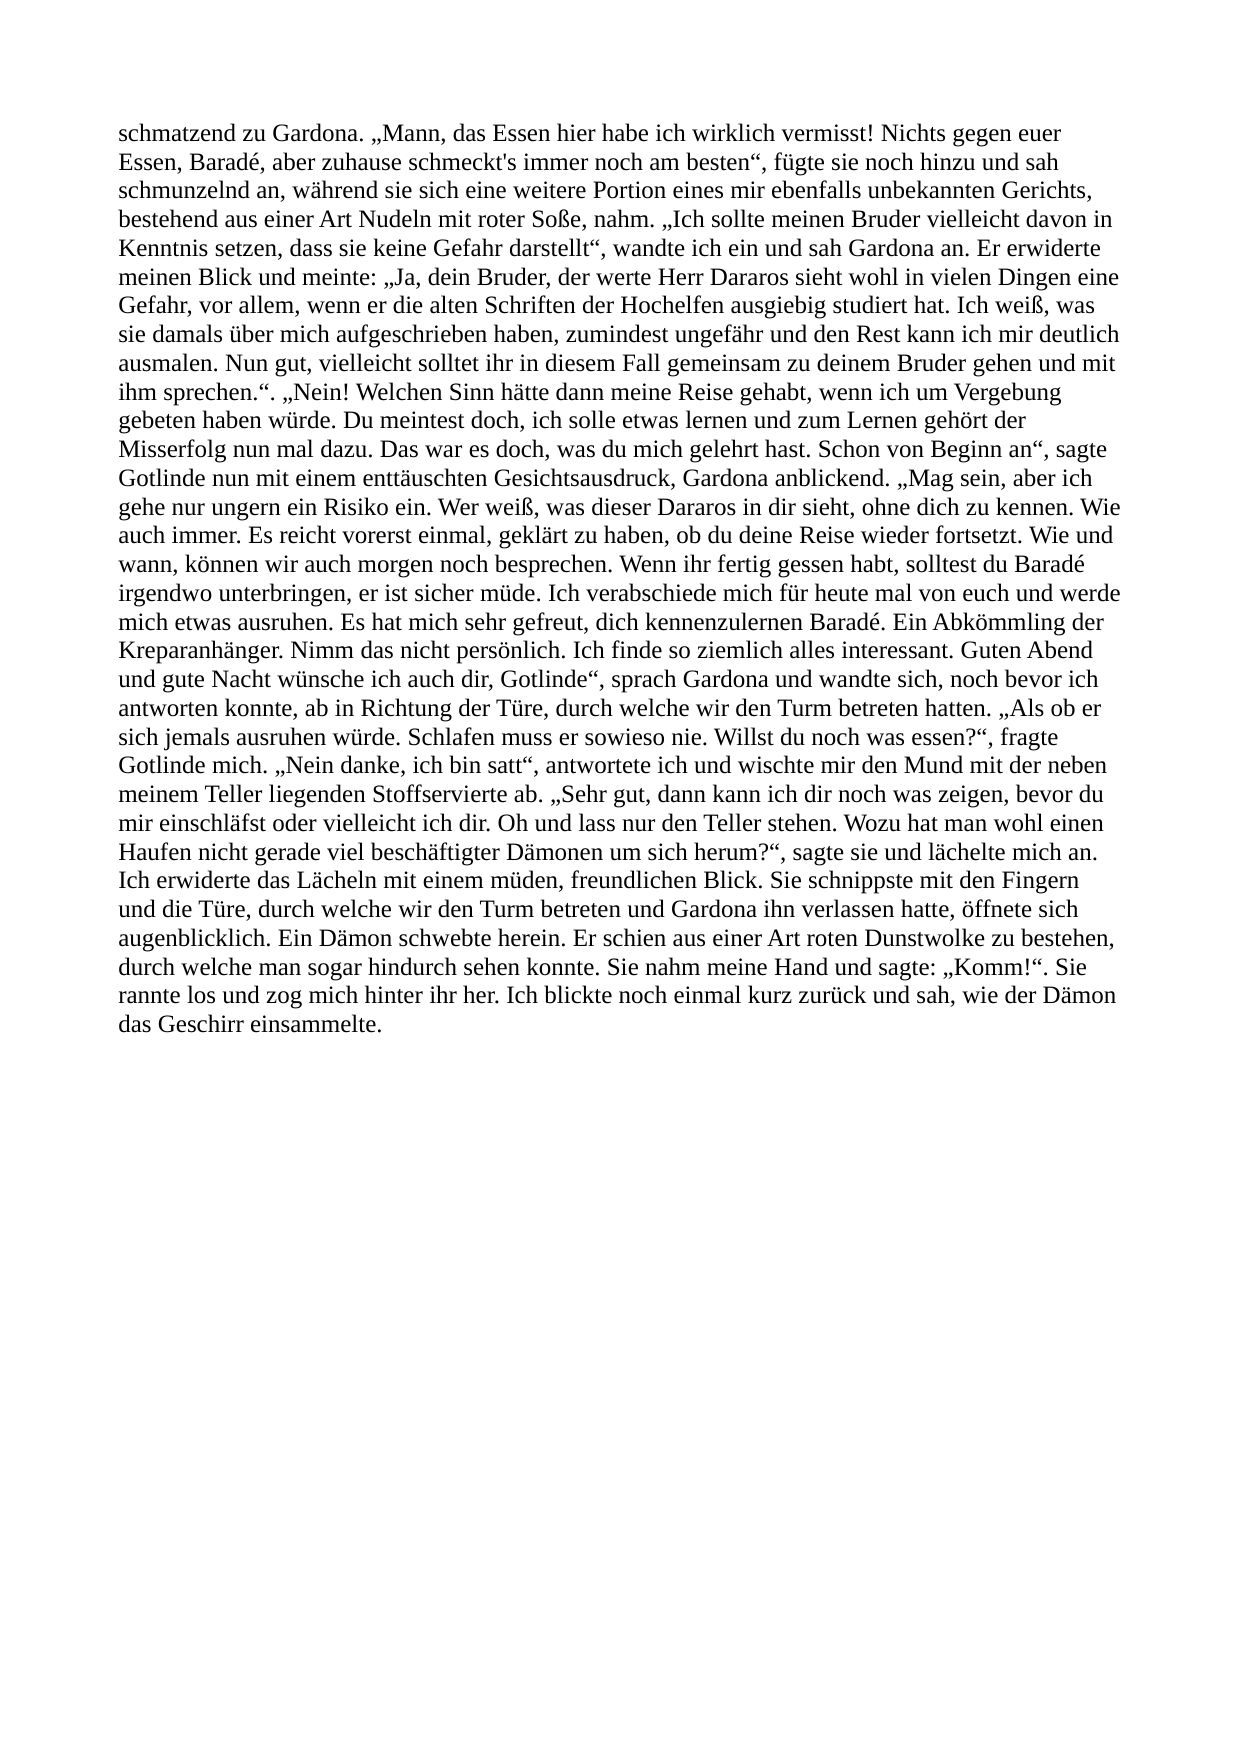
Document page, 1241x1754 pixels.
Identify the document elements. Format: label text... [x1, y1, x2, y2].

text schmatzend zu Gardona. „Mann, das Essen hier habe ich wirklich vermisst! Nichts gegen euer Essen, Baradé, aber zuhause schmeckt's immer noch am besten“, fügte sie noch hinzu und sah schmunzelnd an, während sie sich eine weitere Portion eines mir ebenfalls unbekannten Gerichts, bestehend aus einer Art Nudeln mit roter Soße, nahm. „Ich sollte meinen Bruder vielleicht davon in Kenntnis setzen, dass sie keine Gefahr darstellt“, wandte ich ein und sah Gardona an. Er erwiderte meinen Blick und meinte: „Ja, dein Bruder, der werte Herr Dararos sieht wohl in vielen Dingen eine Gefahr, vor allem, wenn er die alten Schriften der Hochelfen ausgiebig studiert hat. Ich weiß, was sie damals über mich aufgeschrieben haben, zumindest ungefähr und den Rest kann ich mir deutlich ausmalen. Nun gut, vielleicht solltet ihr in diesem Fall gemeinsam zu deinem Bruder gehen und mit ihm sprechen.“. „Nein! Welchen Sinn hätte dann meine Reise gehabt, wenn ich um Vergebung gebeten haben würde. Du meintest doch, ich solle etwas lernen und zum Lernen gehört der Misserfolg nun mal dazu. Das war es doch, was du mich gelehrt hast. Schon von Beginn an“, sagte Gotlinde nun mit einem enttäuschten Gesichtsausdruck, Gardona anblickend. „Mag sein, aber ich gehe nur ungern ein Risiko ein. Wer weiß, was dieser Dararos in dir sieht, ohne dich zu kennen. Wie auch immer. Es reicht vorerst einmal, geklärt zu haben, ob du deine Reise wieder fortsetzt. Wie und wann, können wir auch morgen noch besprechen. Wenn ihr fertig gessen habt, solltest du Baradé irgendwo unterbringen, er ist sicher müde. Ich verabschiede mich für heute mal von euch und werde mich etwas ausruhen. Es hat mich sehr gefreut, dich kennenzulernen Baradé. Ein Abkömmling der Kreparanhänger. Nimm das nicht persönlich. Ich finde so ziemlich alles interessant. Guten Abend und gute Nacht wünsche ich auch dir, Gotlinde“, sprach Gardona und wandte sich, noch bevor ich antworten konnte, ab in Richtung der Türe, durch welche wir den Turm betreten hatten. „Als ob er sich jemals ausruhen würde. Schlafen muss er sowieso nie. Willst du noch was essen?“, fragte Gotlinde mich. „Nein danke, ich bin satt“, antwortete ich und wischte mir den Mund mit der neben meinem Teller liegenden Stoffservierte ab. „Sehr gut, dann kann ich dir noch was zeigen, bevor du mir einschläfst oder vielleicht ich dir. Oh und lass nur den Teller stehen. Wozu hat man wohl einen Haufen nicht gerade viel beschäftigter Dämonen um sich herum?“, sagte sie und lächelte mich an. Ich erwiderte das Lächeln mit einem müden, freundlichen Blick. Sie schnippste mit den Fingern und die Türe, durch welche wir den Turm betreten und Gardona ihn verlassen hatte, öffnete sich augenblicklich. Ein Dämon schwebte herein. Er schien aus einer Art roten Dunstwolke zu bestehen, durch welche man sogar hindurch sehen konnte. Sie nahm meine Hand und sagte: „Komm!“. Sie rannte los und zog mich hinter ihr her. Ich blickte noch einmal kurz zurück und sah, wie der Dämon das Geschirr einsammelte. [118, 118, 1122, 1038]
